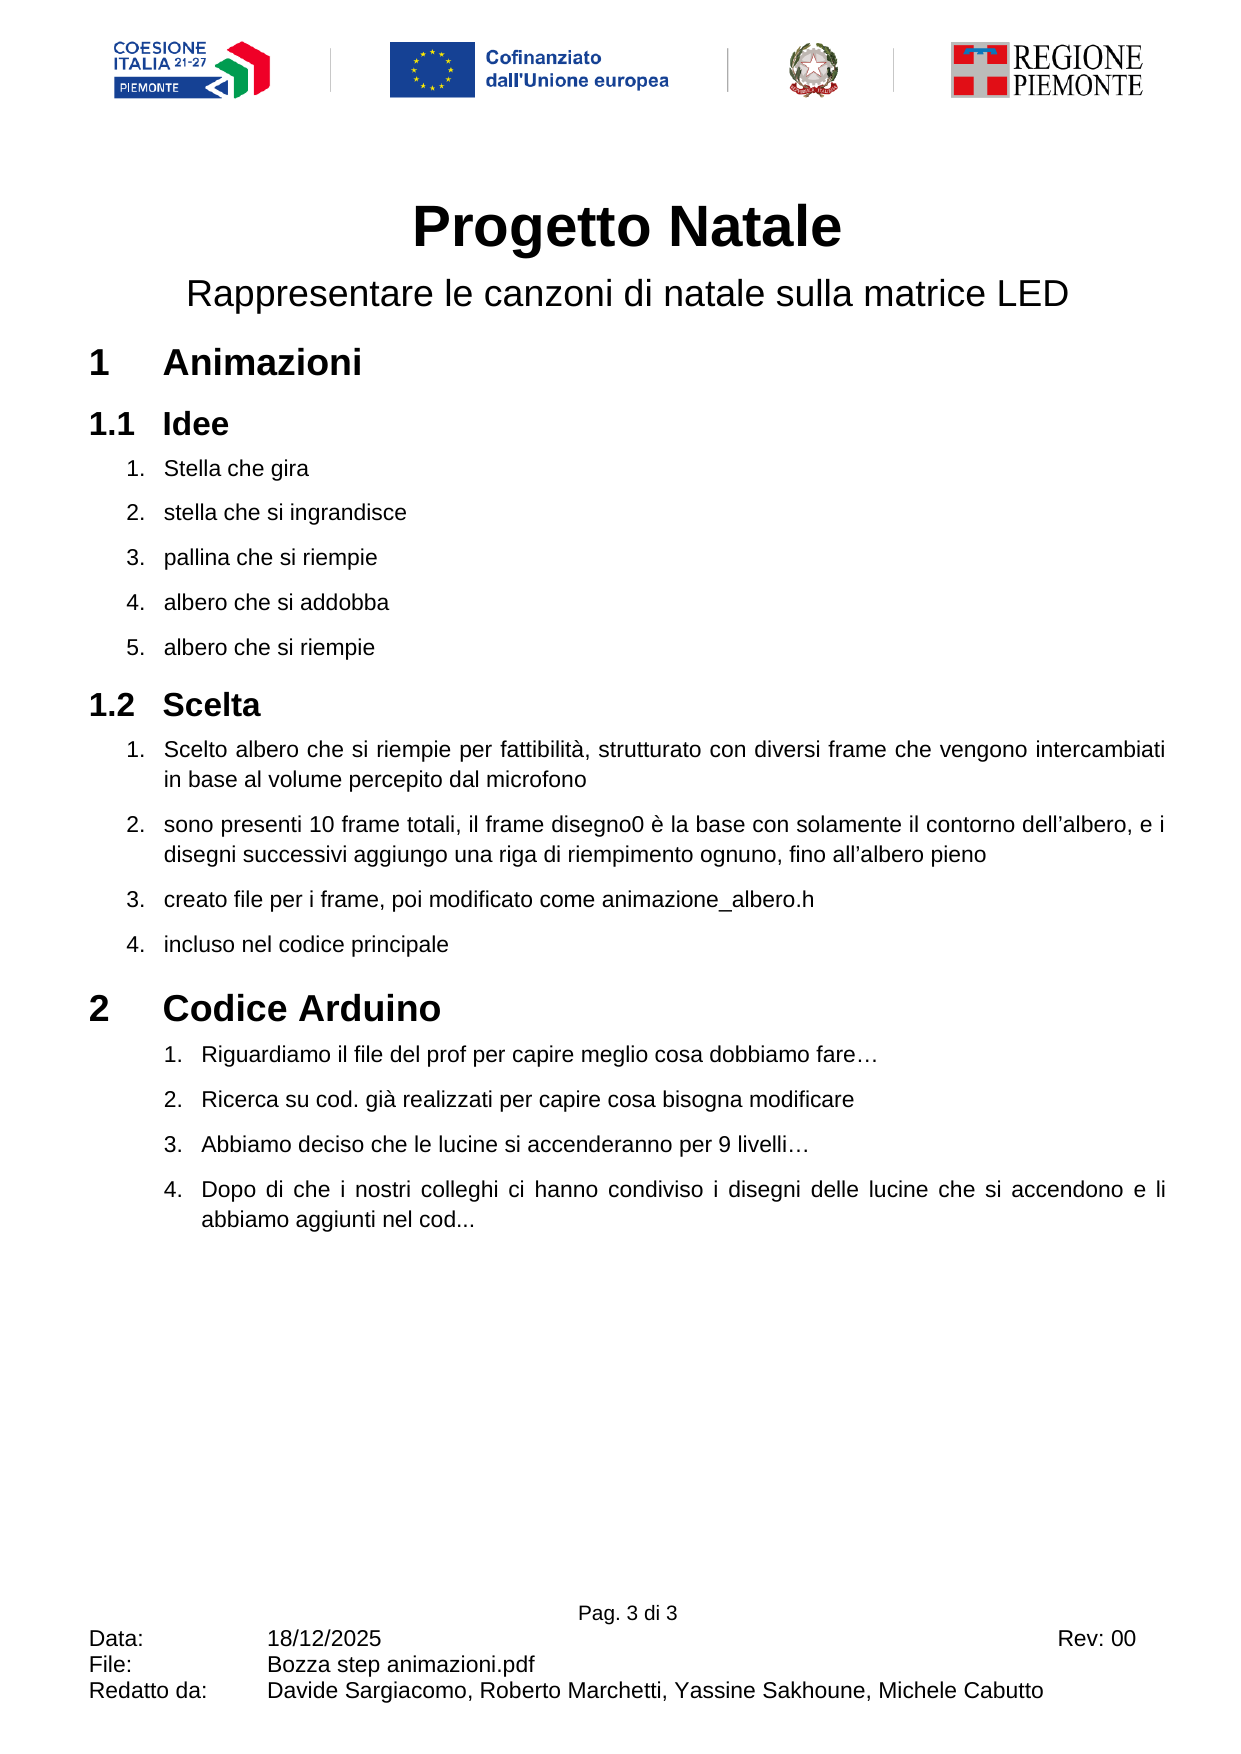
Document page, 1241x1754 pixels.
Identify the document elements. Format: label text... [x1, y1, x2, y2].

list stella che si ingrandisce [126, 499, 1167, 526]
list Stella che gira [126, 454, 1167, 481]
list Ricerca su cod. già realizzati per capire cosa bisogna modificare [164, 1086, 1167, 1112]
list incluso nel codice principale [126, 931, 1167, 957]
subtitle Rappresentare le canzoni di natale sulla matrice LED [89, 272, 1167, 315]
list Abbiamo deciso che le lucine si accenderanno per 9 livelli… [164, 1131, 1167, 1157]
list creato file per i frame, poi modificato come animazione_albero.h [126, 886, 1167, 912]
list Scelto albero che si riempie per fattibilità, strutturato con diversi frame che vengono intercambiati in base al volume percepito dal microfono [126, 736, 1167, 792]
subtitle Animazioni [89, 340, 1167, 383]
subtitle Codice Arduino [89, 986, 1167, 1029]
title Progetto Natale [89, 192, 1167, 259]
subtitle Idee [89, 404, 1167, 442]
list Dopo di che i nostri colleghi ci hanno condiviso i disegni delle lucine che si accendono e li abbiamo aggiunti nel cod... [164, 1176, 1167, 1232]
subtitle Scelta [89, 685, 1167, 723]
list pallina che si riempie [126, 544, 1167, 571]
list sono presenti 10 frame totali, il frame disegno0 è la base con solamente il contorno dell’albero, e i disegni successivi aggiungo una riga di riempimento ognuno, fino all’albero pieno [126, 811, 1167, 867]
list albero che si addobba [126, 589, 1167, 615]
picture [108, 29, 1147, 119]
list albero che si riempie [126, 634, 1167, 660]
list Riguardiamo il file del prof per capire meglio cosa dobbiamo fare… [164, 1041, 1167, 1068]
